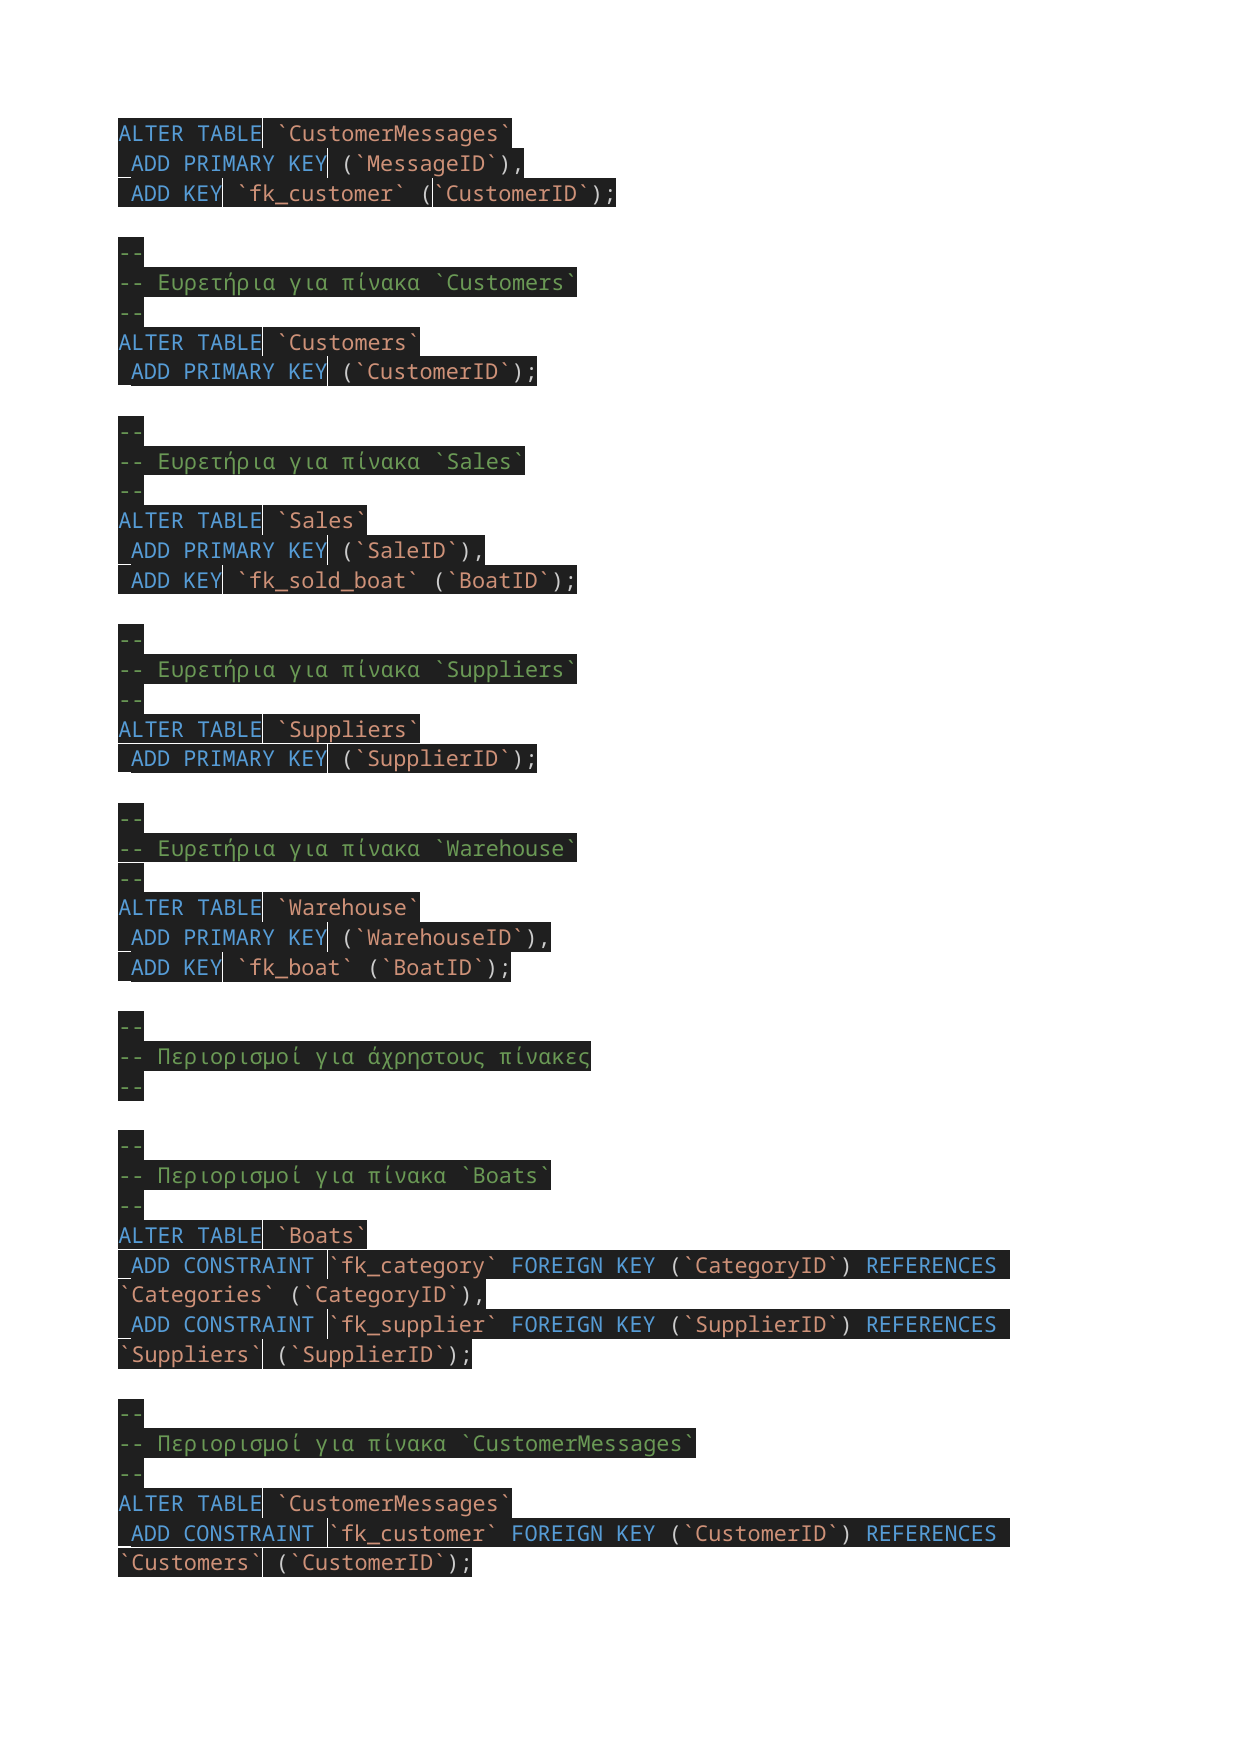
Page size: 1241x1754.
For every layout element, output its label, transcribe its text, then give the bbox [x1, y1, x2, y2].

text -- Περιορισμοί για πίνακα `CustomerMessages` [118, 1428, 1122, 1458]
text ALTER TABLE `Suppliers` [118, 714, 1122, 743]
text -- [118, 624, 1122, 654]
text -- [118, 475, 1122, 505]
text -- Ευρετήρια για πίνακα `Suppliers` [118, 654, 1122, 684]
text -- Ευρετήρια για πίνακα `Customers` [118, 267, 1122, 297]
text -- [118, 1011, 1122, 1041]
text -- [118, 803, 1122, 833]
text -- [118, 297, 1122, 327]
text -- [118, 416, 1122, 446]
text ADD PRIMARY KEY (`SupplierID`); [118, 743, 1122, 773]
text -- [118, 1071, 1122, 1101]
text ALTER TABLE `CustomerMessages` [118, 1488, 1122, 1518]
text -- [118, 1130, 1122, 1160]
text ADD PRIMARY KEY (`SaleID`), [118, 535, 1122, 565]
text ADD KEY `fk_sold_boat` (`BoatID`); [118, 565, 1122, 594]
text -- Περιορισμοί για άχρηστους πίνακες [118, 1041, 1122, 1071]
text ADD CONSTRAINT `fk_supplier` FOREIGN KEY (`SupplierID`) REFERENCES `Suppliers` (`SupplierID`); [118, 1309, 1122, 1369]
text ADD PRIMARY KEY (`WarehouseID`), [118, 922, 1122, 952]
text -- [118, 1458, 1122, 1488]
text -- [118, 1190, 1122, 1220]
text -- [118, 237, 1122, 267]
text ADD KEY `fk_boat` (`BoatID`); [118, 952, 1122, 982]
text -- Περιορισμοί για πίνακα `Boats` [118, 1160, 1122, 1190]
text ADD KEY `fk_customer` (`CustomerID`); [118, 178, 1122, 207]
text ADD CONSTRAINT `fk_category` FOREIGN KEY (`CategoryID`) REFERENCES `Categories` (`CategoryID`), [118, 1249, 1122, 1309]
text ALTER TABLE `CustomerMessages` [118, 118, 1122, 148]
text -- Ευρετήρια για πίνακα `Sales` [118, 446, 1122, 475]
text ADD CONSTRAINT `fk_customer` FOREIGN KEY (`CustomerID`) REFERENCES `Customers` (`CustomerID`); [118, 1518, 1122, 1577]
text ALTER TABLE `Boats` [118, 1220, 1122, 1249]
text ALTER TABLE `Customers` [118, 327, 1122, 356]
text ALTER TABLE `Warehouse` [118, 892, 1122, 922]
text ADD PRIMARY KEY (`MessageID`), [118, 148, 1122, 178]
text ALTER TABLE `Sales` [118, 505, 1122, 535]
text -- Ευρετήρια για πίνακα `Warehouse` [118, 833, 1122, 862]
text -- [118, 684, 1122, 714]
text ADD PRIMARY KEY (`CustomerID`); [118, 356, 1122, 386]
text -- [118, 1398, 1122, 1428]
text -- [118, 862, 1122, 892]
